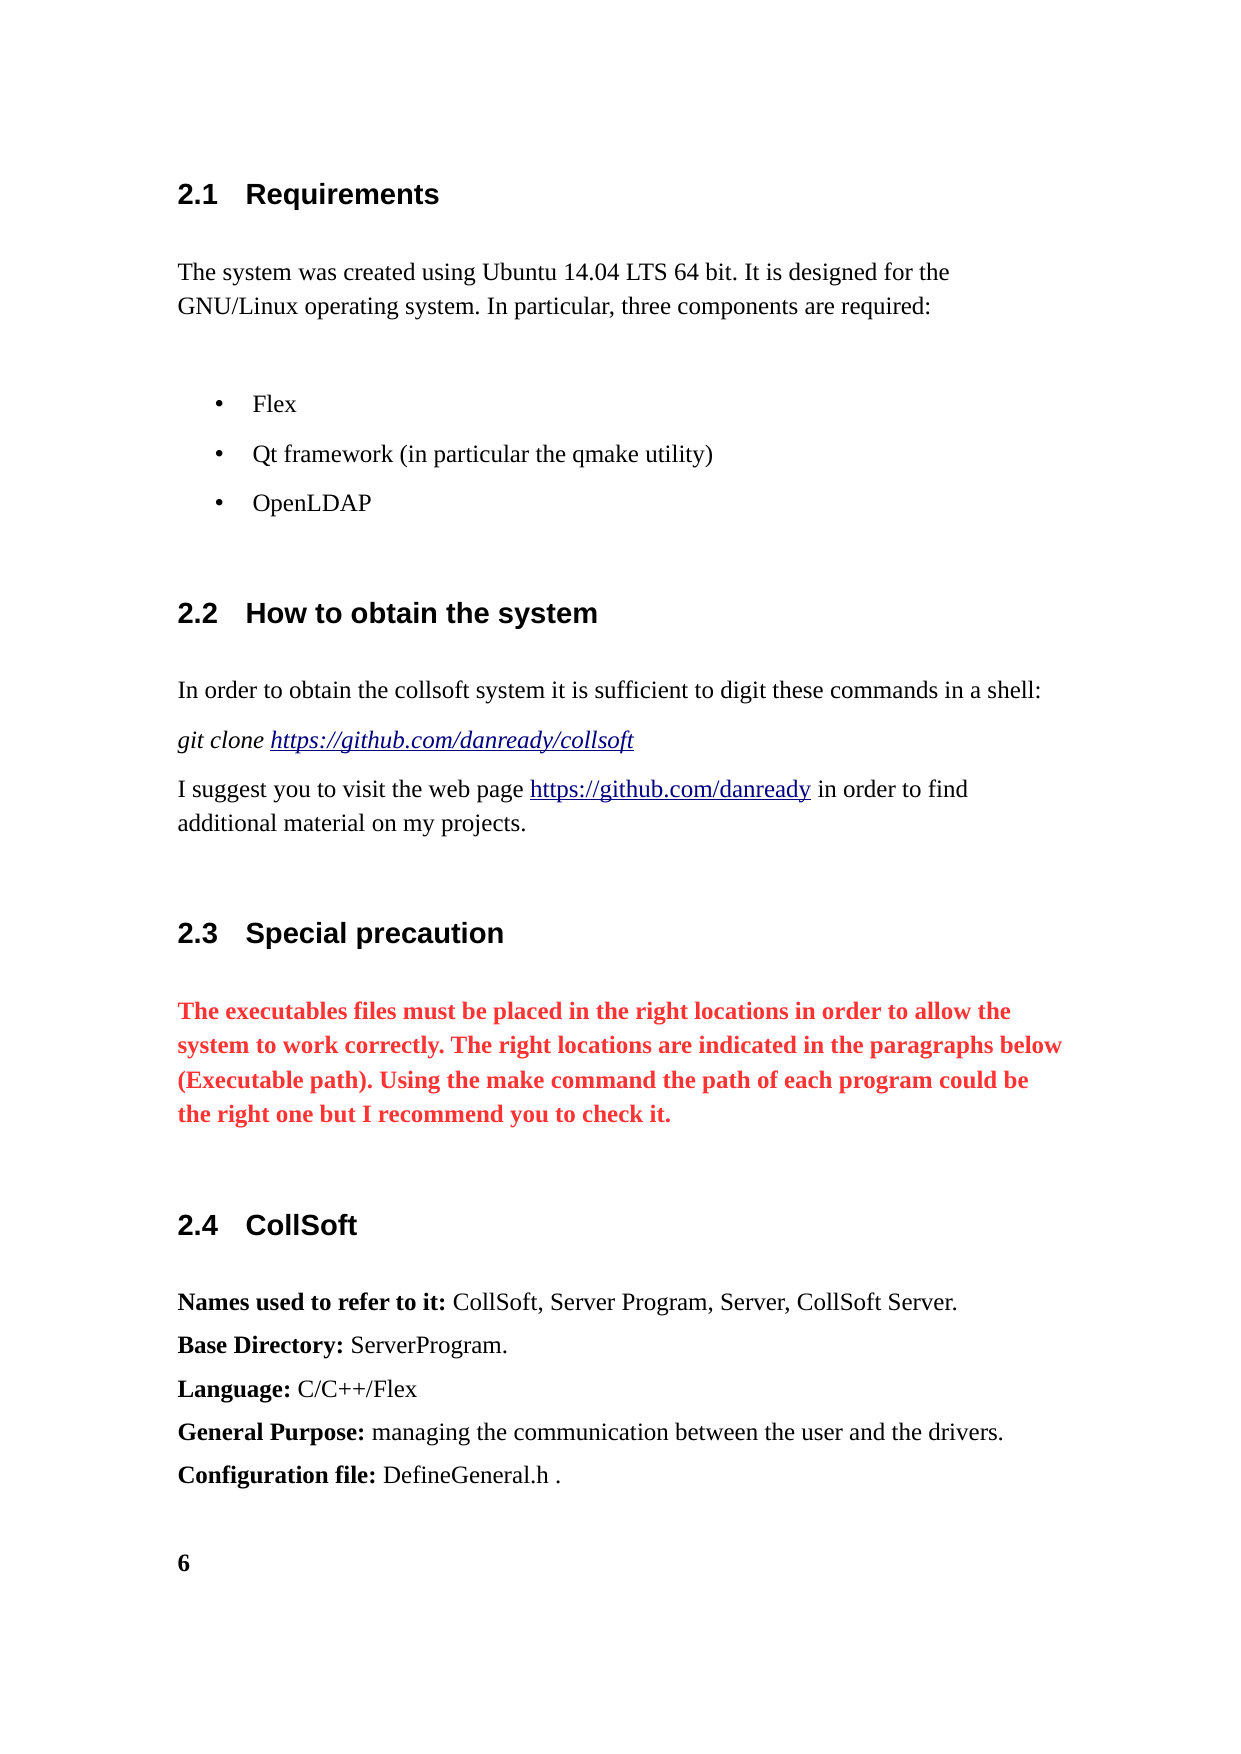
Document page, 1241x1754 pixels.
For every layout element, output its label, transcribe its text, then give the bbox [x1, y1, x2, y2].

list Qt framework (in particular the qmake utility) [215, 439, 1063, 467]
subtitle Special precaution [177, 916, 1063, 950]
text Base Directory: ServerProgram. [177, 1331, 1063, 1359]
text General Purpose: managing the communication between the user and the drivers. [177, 1417, 1063, 1446]
subtitle CollSoft [177, 1208, 1063, 1241]
text The system was created using Ubuntu 14.04 LTS 64 bit. It is designed for the GNU/Linux operating system. In particular, three components are required: [177, 257, 1063, 320]
text git clone https://github.com/danready/collsoft [177, 725, 1063, 753]
text Configuration file: DefineGeneral.h . [177, 1460, 1063, 1489]
subtitle Requirements [177, 177, 1063, 211]
text Names used to refer to it: CollSoft, Server Program, Server, CollSoft Server. [177, 1287, 1063, 1316]
list OpenLDAP [215, 488, 1063, 516]
list Flex [215, 389, 1063, 418]
text I suggest you to visit the web page https://github.com/danready in order to find additional material on my projects. [177, 774, 1063, 837]
text In order to obtain the collsoft system it is sufficient to digit these commands in a shell: [177, 676, 1063, 704]
text The executables files must be placed in the right locations in order to allow the system to work correctly. The right locations are indicated in the paragraphs below (Executable path). Using the make command the path of each program could be the right one but I recommend you to check it. [177, 996, 1063, 1128]
text Language: C/C++/Flex [177, 1374, 1063, 1402]
subtitle How to obtain the system [177, 596, 1063, 629]
